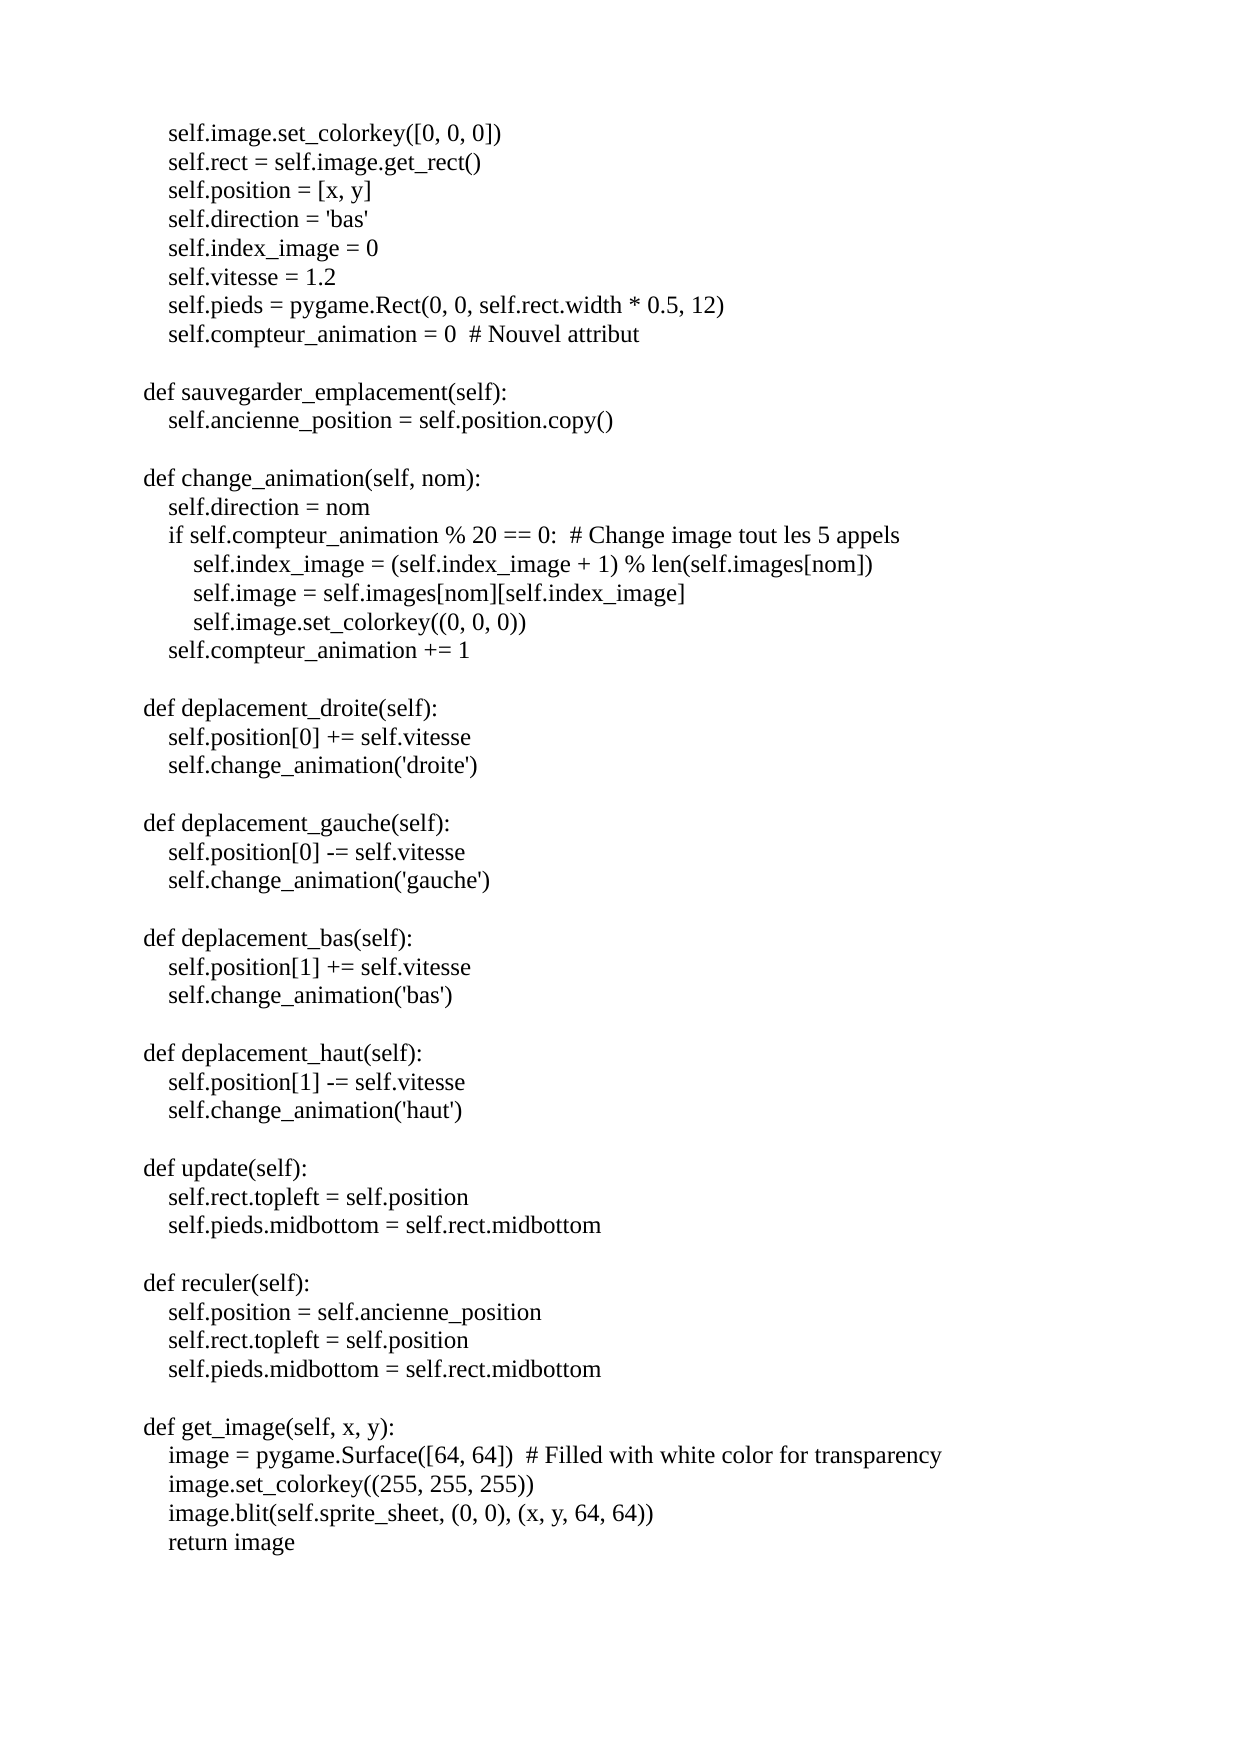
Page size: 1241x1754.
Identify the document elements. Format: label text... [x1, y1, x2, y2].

text self.index_image = 0 [118, 233, 1122, 262]
text def sauvegarder_emplacement(self): [118, 377, 1122, 406]
text self.position = [x, y] [118, 176, 1122, 204]
text self.image.set_colorkey((0, 0, 0)) [118, 607, 1122, 636]
text self.compteur_animation += 1 [118, 636, 1122, 664]
text self.pieds.midbottom = self.rect.midbottom [118, 1211, 1122, 1239]
text def reculer(self): [118, 1268, 1122, 1297]
text self.direction = 'bas' [118, 204, 1122, 233]
text self.position[1] += self.vitesse [118, 952, 1122, 981]
text def update(self): [118, 1153, 1122, 1182]
text def deplacement_haut(self): [118, 1038, 1122, 1067]
text def change_animation(self, nom): [118, 463, 1122, 492]
text def deplacement_droite(self): [118, 693, 1122, 722]
text self.position = self.ancienne_position [118, 1297, 1122, 1326]
text self.compteur_animation = 0 # Nouvel attribut [118, 319, 1122, 348]
text self.ancienne_position = self.position.copy() [118, 406, 1122, 434]
text def deplacement_bas(self): [118, 923, 1122, 952]
text image.blit(self.sprite_sheet, (0, 0), (x, y, 64, 64)) [118, 1498, 1122, 1527]
text self.rect.topleft = self.position [118, 1182, 1122, 1211]
text self.index_image = (self.index_image + 1) % len(self.images[nom]) [118, 549, 1122, 578]
text self.position[0] -= self.vitesse [118, 837, 1122, 866]
text self.pieds = pygame.Rect(0, 0, self.rect.width * 0.5, 12) [118, 291, 1122, 319]
text def deplacement_gauche(self): [118, 808, 1122, 837]
text self.image.set_colorkey([0, 0, 0]) [118, 118, 1122, 147]
text def get_image(self, x, y): [118, 1412, 1122, 1441]
text self.change_animation('gauche') [118, 866, 1122, 894]
text self.image = self.images[nom][self.index_image] [118, 578, 1122, 607]
text self.rect = self.image.get_rect() [118, 147, 1122, 176]
text return image [118, 1527, 1122, 1556]
text self.vitesse = 1.2 [118, 262, 1122, 291]
text self.position[1] -= self.vitesse [118, 1067, 1122, 1096]
text self.change_animation('droite') [118, 751, 1122, 779]
text self.direction = nom [118, 492, 1122, 521]
text image = pygame.Surface([64, 64]) # Filled with white color for transparency [118, 1441, 1122, 1469]
text self.pieds.midbottom = self.rect.midbottom [118, 1354, 1122, 1383]
text self.change_animation('haut') [118, 1096, 1122, 1124]
text self.rect.topleft = self.position [118, 1326, 1122, 1354]
text if self.compteur_animation % 20 == 0: # Change image tout les 5 appels [118, 521, 1122, 549]
text self.position[0] += self.vitesse [118, 722, 1122, 751]
text self.change_animation('bas') [118, 981, 1122, 1009]
text image.set_colorkey((255, 255, 255)) [118, 1469, 1122, 1498]
